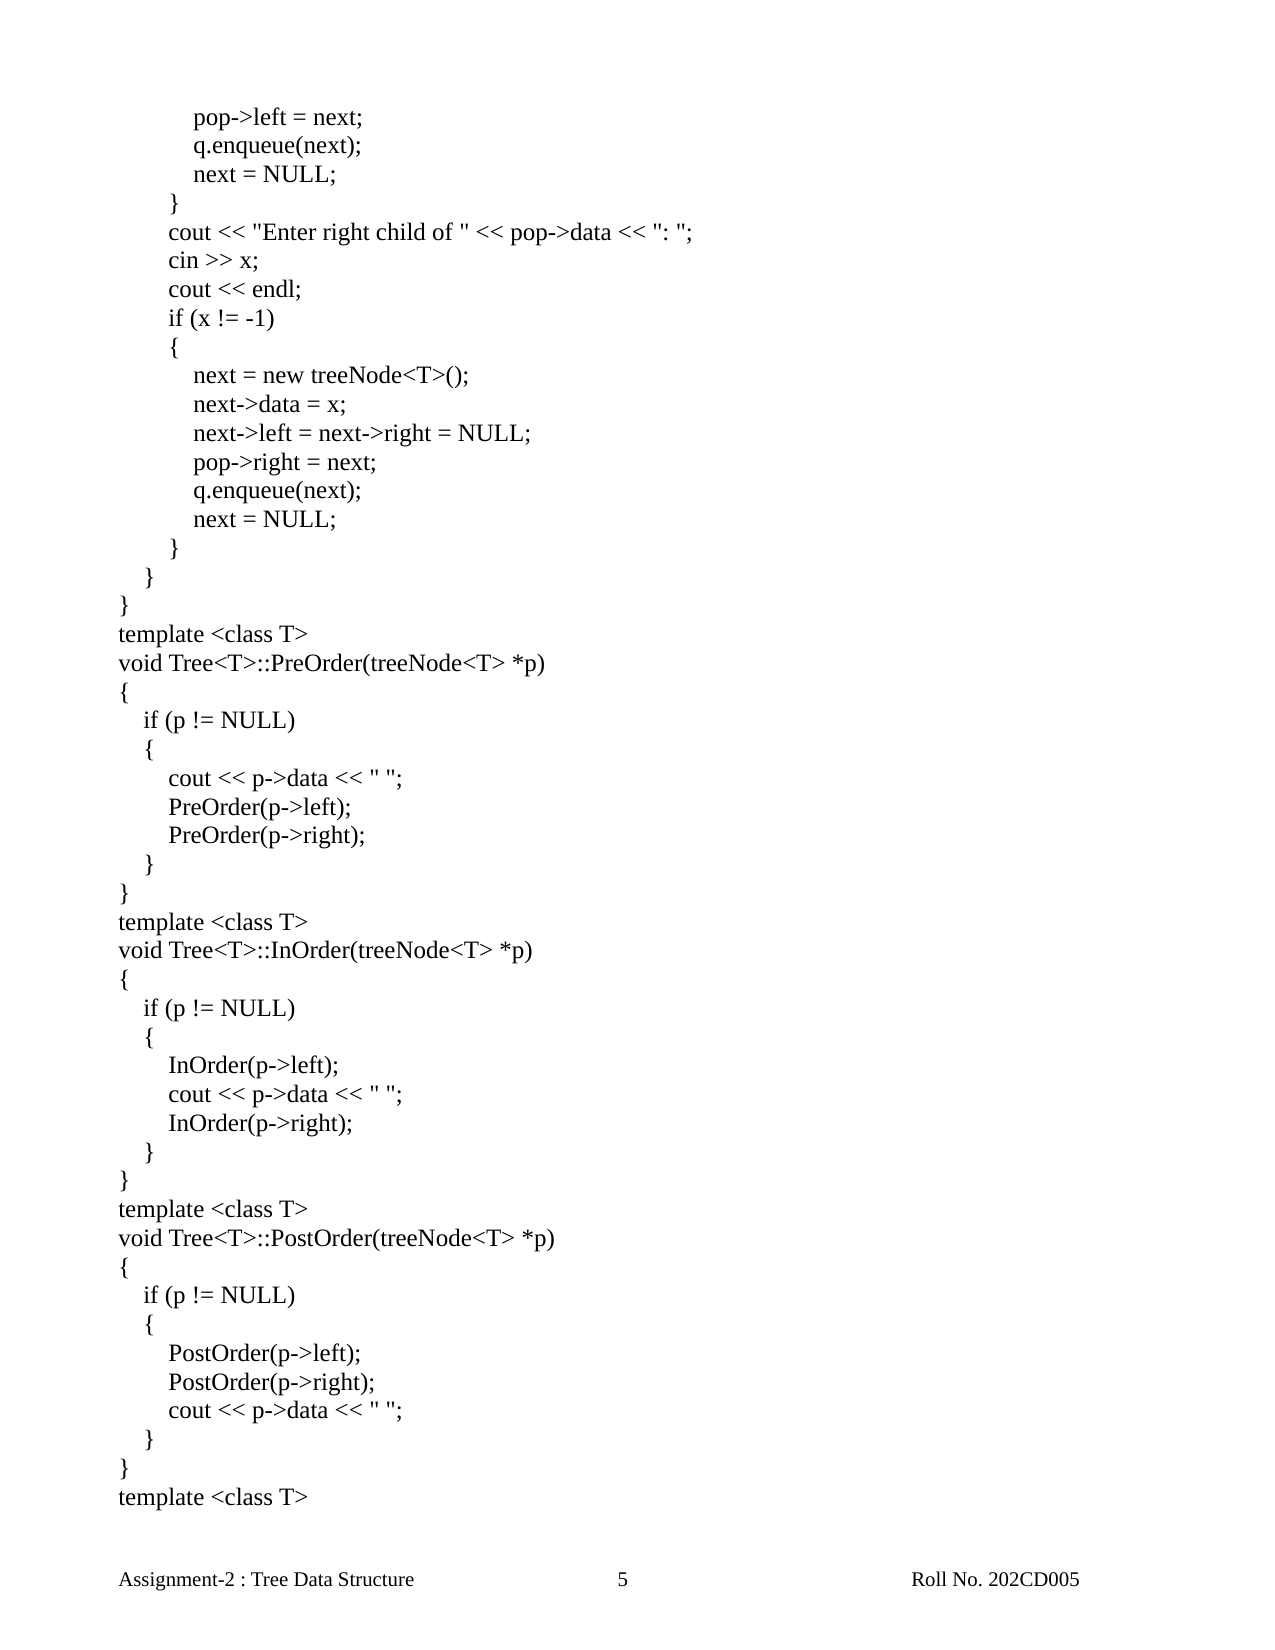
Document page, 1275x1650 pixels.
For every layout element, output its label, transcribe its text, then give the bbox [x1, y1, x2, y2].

text next = NULL; [118, 159, 1157, 188]
text } [118, 1453, 1157, 1482]
text { [118, 677, 1157, 705]
text PostOrder(p->left); [118, 1338, 1157, 1367]
text InOrder(p->left); [118, 1050, 1157, 1079]
text void Tree<T>::InOrder(treeNode<T> *p) [118, 935, 1157, 964]
text next = new treeNode<T>(); [118, 360, 1157, 389]
text PreOrder(p->left); [118, 792, 1157, 820]
text next->data = x; [118, 389, 1157, 418]
text } [118, 1137, 1157, 1165]
text pop->left = next; [118, 102, 1157, 130]
text if (p != NULL) [118, 1280, 1157, 1309]
text PostOrder(p->right); [118, 1367, 1157, 1395]
text } [118, 533, 1157, 562]
text { [118, 1022, 1157, 1050]
text if (p != NULL) [118, 705, 1157, 734]
text } [118, 1424, 1157, 1453]
text next = NULL; [118, 504, 1157, 533]
text void Tree<T>::PreOrder(treeNode<T> *p) [118, 648, 1157, 677]
text { [118, 1252, 1157, 1280]
text cout << p->data << " "; [118, 763, 1157, 792]
text cout << endl; [118, 274, 1157, 303]
text cout << "Enter right child of " << pop->data << ": "; [118, 217, 1157, 245]
text q.enqueue(next); [118, 130, 1157, 159]
text { [118, 964, 1157, 993]
text } [118, 1165, 1157, 1194]
text template <class T> [118, 907, 1157, 935]
text void Tree<T>::PostOrder(treeNode<T> *p) [118, 1223, 1157, 1252]
text } [118, 849, 1157, 878]
text if (p != NULL) [118, 993, 1157, 1022]
text q.enqueue(next); [118, 475, 1157, 504]
text pop->right = next; [118, 447, 1157, 475]
text template <class T> [118, 1194, 1157, 1223]
text if (x != -1) [118, 303, 1157, 332]
text } [118, 562, 1157, 590]
text } [118, 878, 1157, 907]
text cout << p->data << " "; [118, 1079, 1157, 1108]
text template <class T> [118, 1482, 1157, 1510]
text cout << p->data << " "; [118, 1395, 1157, 1424]
text template <class T> [118, 619, 1157, 648]
text } [118, 590, 1157, 619]
text } [118, 188, 1157, 217]
text { [118, 734, 1157, 763]
text { [118, 1309, 1157, 1338]
text next->left = next->right = NULL; [118, 418, 1157, 447]
text cin >> x; [118, 245, 1157, 274]
text InOrder(p->right); [118, 1108, 1157, 1137]
text PreOrder(p->right); [118, 820, 1157, 849]
text { [118, 332, 1157, 360]
